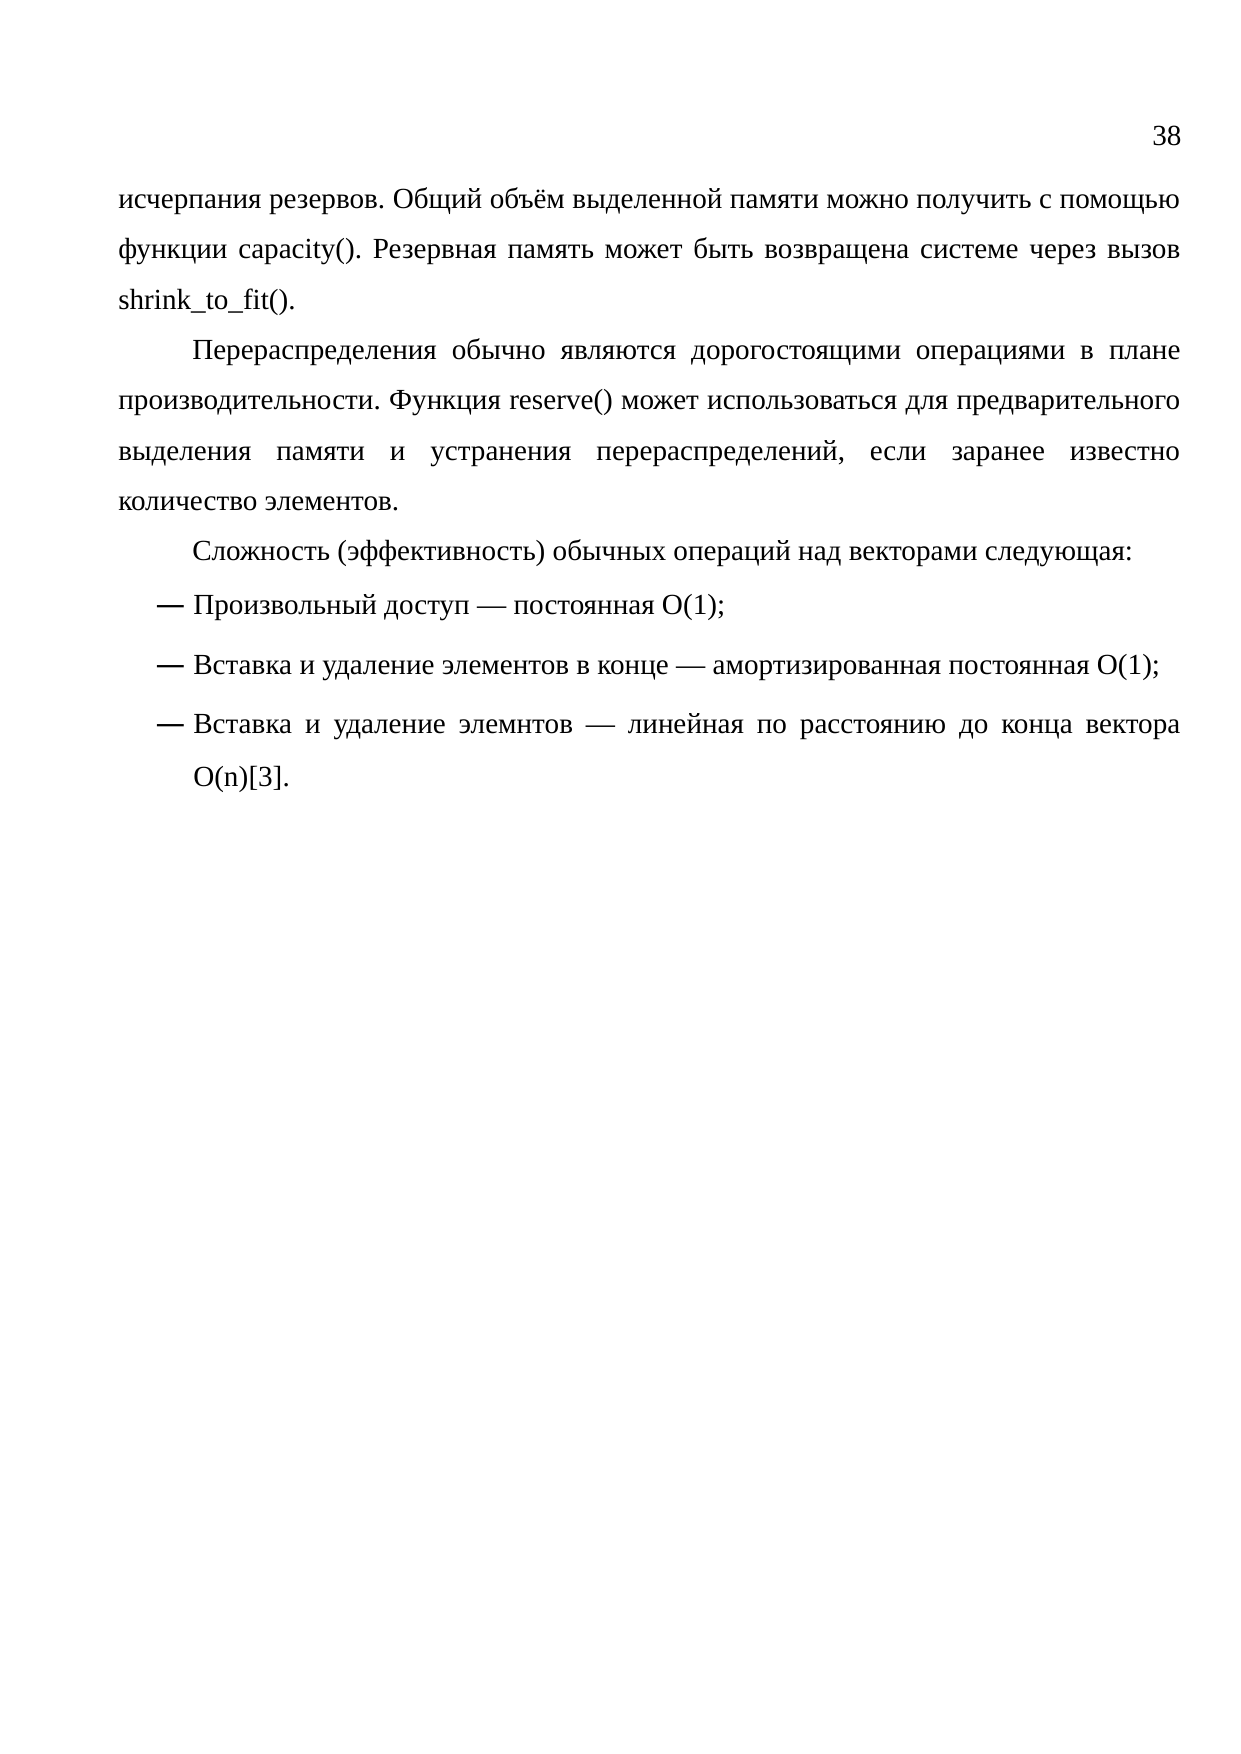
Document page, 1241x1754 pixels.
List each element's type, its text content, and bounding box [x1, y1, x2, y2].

text Сложность (эффективность) обычных операций над векторами следующая: [118, 533, 1181, 567]
list Вставка и удаление элементов в конце — амортизированная постоянная O(1); [156, 643, 1181, 683]
list Вставка и удаление элемнтов — линейная по расстоянию до конца вектора O(n)[3]. [156, 703, 1181, 793]
text Перераспределения обычно являются дорогостоящими операциями в плане производительности. Функция reserve() может использоваться для предварительного выделения памяти и устранения перераспределений, если заранее известно количество элементов. [118, 332, 1181, 517]
text исчерпания резервов. Общий объём выделенной памяти можно получить с помощью функции capacity(). Резервная память может быть возвращена системе через вызов shrink_to_fit(). [118, 181, 1181, 315]
list Произвольный доступ — постоянная O(1); [156, 584, 1181, 623]
